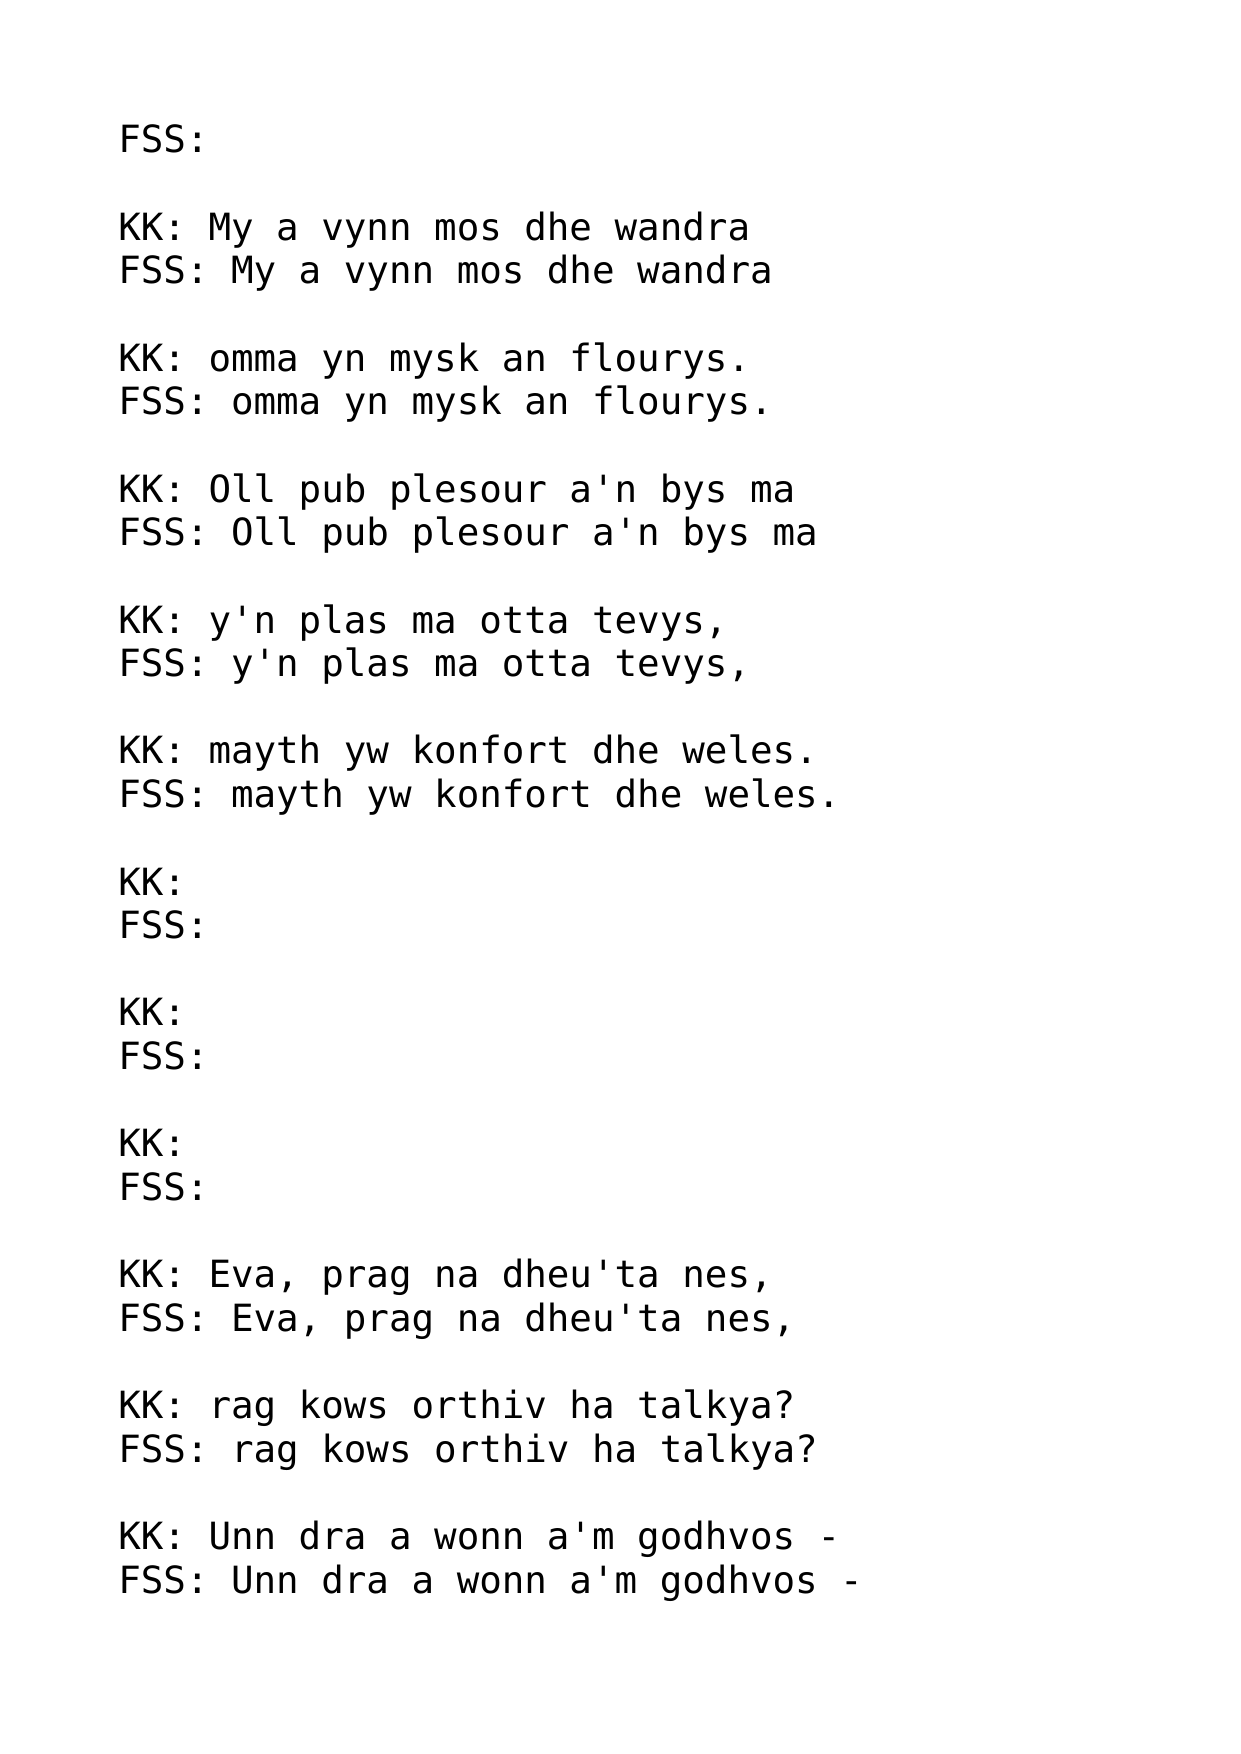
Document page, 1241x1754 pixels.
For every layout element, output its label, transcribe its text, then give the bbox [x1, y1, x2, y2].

text KK: [118, 991, 1122, 1035]
text FSS: [118, 904, 1122, 947]
text FSS: Oll pub plesour a'n bys ma [118, 511, 1122, 554]
text KK: [118, 860, 1122, 904]
text KK: rag kows orthiv ha talkya? [118, 1384, 1122, 1427]
text FSS: Unn dra a wonn a'm godhvos - [118, 1558, 1122, 1602]
text KK: Oll pub plesour a'n bys ma [118, 467, 1122, 511]
text FSS: y'n plas ma otta tevys, [118, 642, 1122, 686]
text FSS: [118, 118, 1122, 162]
text KK: y'n plas ma otta tevys, [118, 598, 1122, 642]
text KK: mayth yw konfort dhe weles. [118, 729, 1122, 773]
text KK: My a vynn mos dhe wandra [118, 205, 1122, 249]
text KK: Eva, prag na dheu'ta nes, [118, 1253, 1122, 1297]
text KK: omma yn mysk an flourys. [118, 336, 1122, 380]
text FSS: Eva, prag na dheu'ta nes, [118, 1297, 1122, 1340]
text KK: Unn dra a wonn a'm godhvos - [118, 1515, 1122, 1558]
text FSS: [118, 1166, 1122, 1209]
text KK: [118, 1122, 1122, 1166]
text FSS: rag kows orthiv ha talkya? [118, 1427, 1122, 1471]
text FSS: My a vynn mos dhe wandra [118, 249, 1122, 293]
text FSS: mayth yw konfort dhe weles. [118, 773, 1122, 816]
text FSS: omma yn mysk an flourys. [118, 380, 1122, 424]
text FSS: [118, 1035, 1122, 1078]
